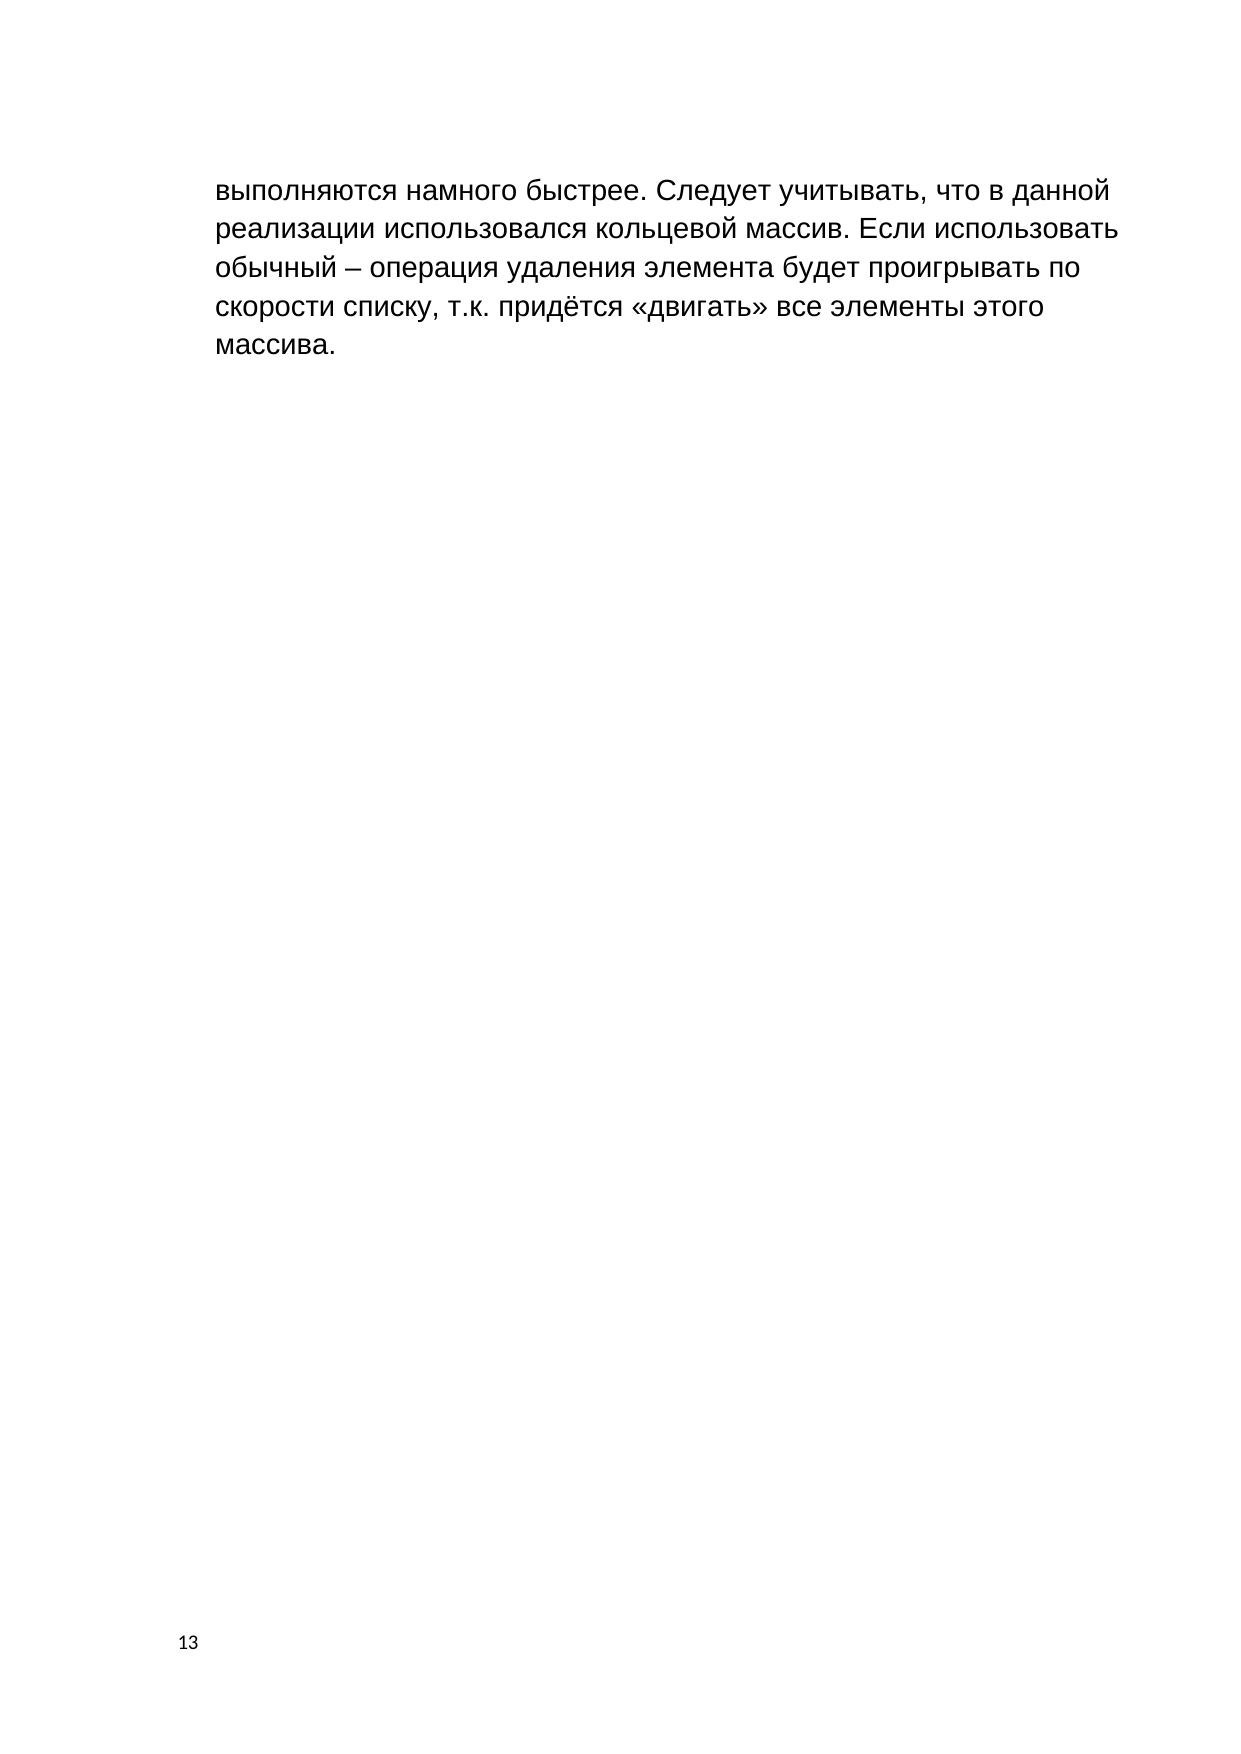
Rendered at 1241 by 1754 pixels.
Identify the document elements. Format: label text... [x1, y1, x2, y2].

text выполняются намного быстрее. Следует учитывать, что в данной реализации использовался кольцевой массив. Если использовать обычный – операция удаления элемента будет проигрывать по скорости списку, т.к. придётся «двигать» все элементы этого массива. [215, 173, 1152, 361]
